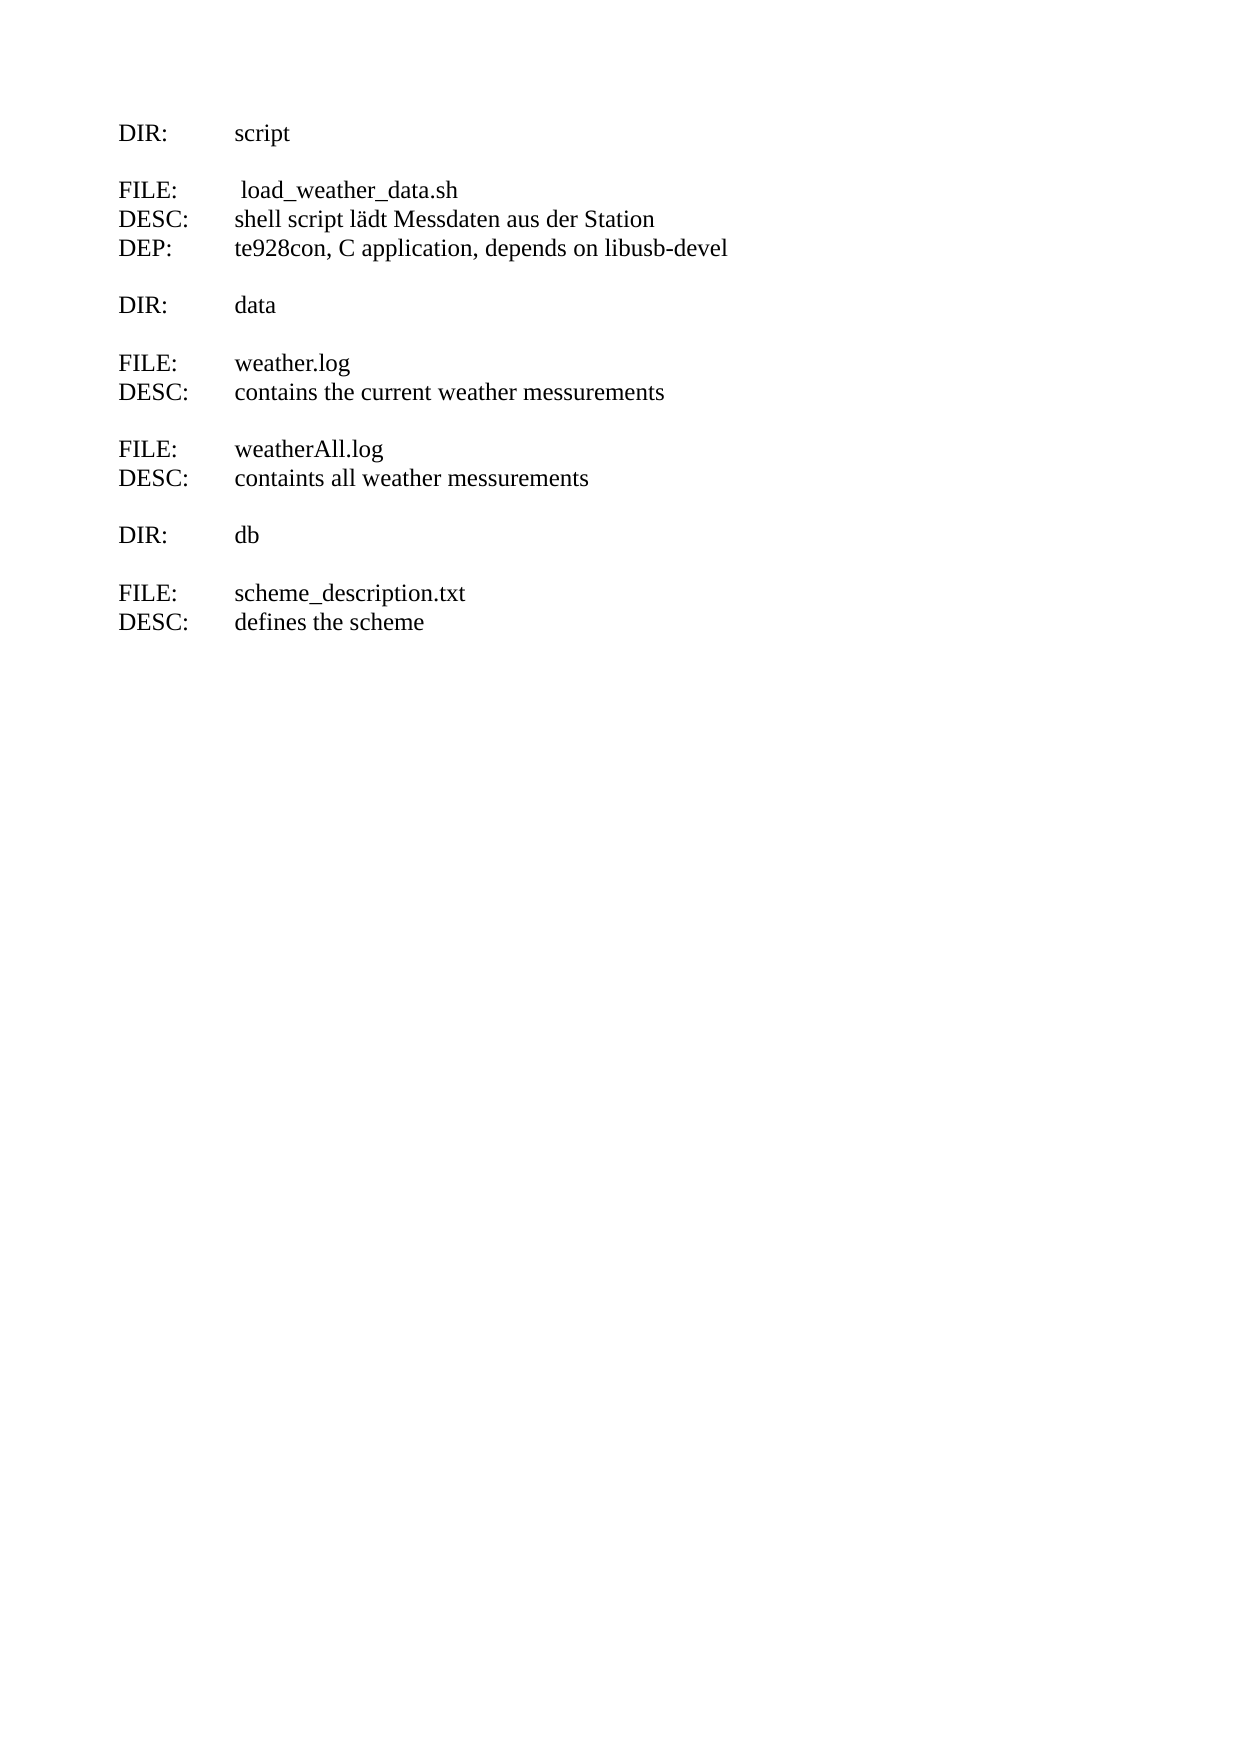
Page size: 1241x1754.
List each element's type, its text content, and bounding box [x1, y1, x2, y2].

text DIR: db [116, 521, 1122, 549]
text DIR: data [116, 291, 1122, 319]
text DESC: defines the scheme [116, 607, 1122, 636]
text DIR: script [116, 118, 1122, 147]
text FILE: weather.log [116, 348, 1122, 377]
text DESC: shell script lädt Messdaten aus der Station [116, 204, 1122, 233]
text FILE: scheme_description.txt [116, 578, 1122, 607]
text DESC: containts all weather messurements [116, 463, 1122, 492]
text DEP: te928con, C application, depends on libusb-devel [116, 233, 1122, 262]
text DESC: contains the current weather messurements [116, 377, 1122, 406]
text FILE: weatherAll.log [116, 434, 1122, 463]
text FILE: load_weather_data.sh [116, 176, 1122, 204]
